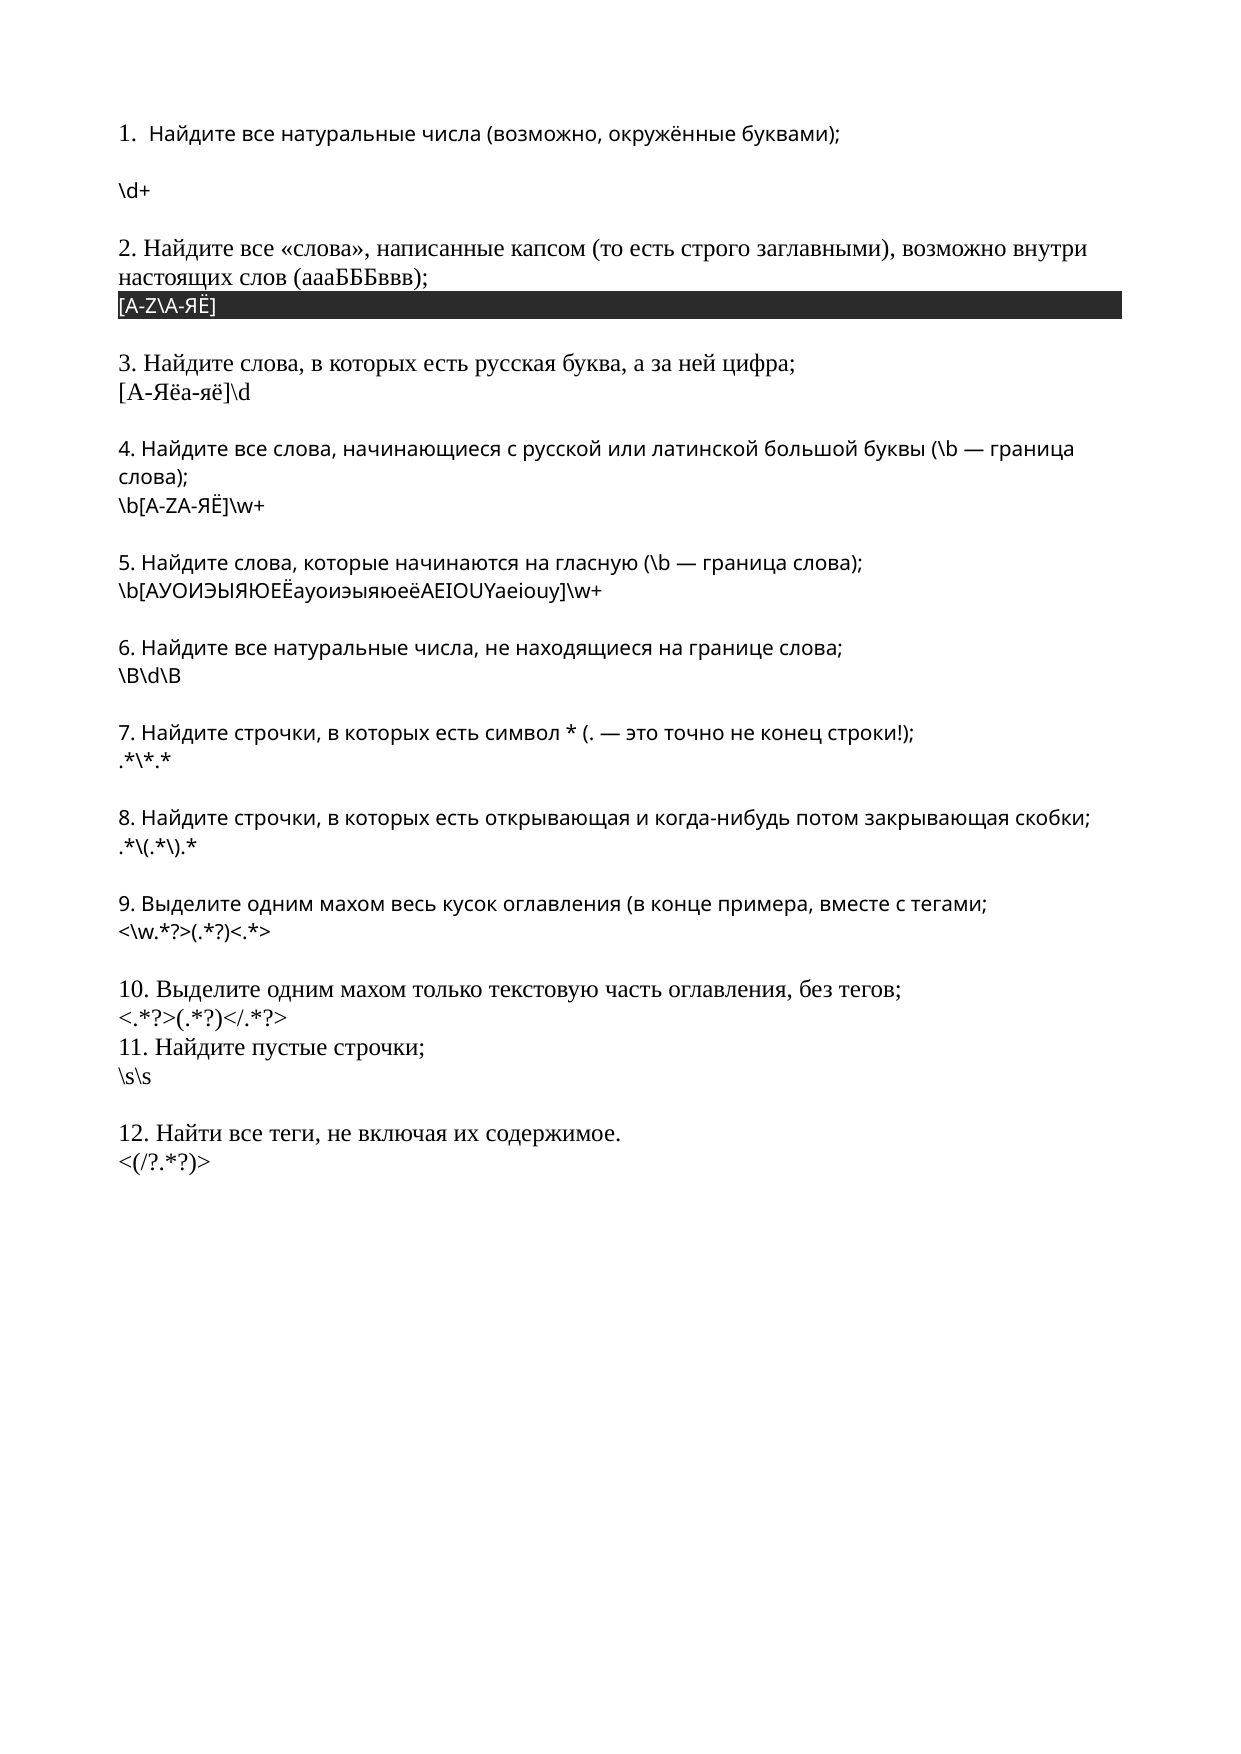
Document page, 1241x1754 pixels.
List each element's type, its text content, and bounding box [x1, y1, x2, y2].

text 5. Найдите слова, которые начинаются на гласную (\b — граница слова); [118, 548, 1122, 576]
text [A-Z\А-ЯЁ] [118, 291, 1122, 319]
text \B\d\B [118, 661, 1122, 690]
text 7. Найдите строчки, в которых есть символ * (. — это точно не конец строки!); [118, 718, 1122, 747]
text 4. Найдите все слова, начинающиеся с русской или латинской большой буквы (\b — граница слова); [118, 434, 1122, 491]
text 11. Найдите пустые строчки; [118, 1032, 1122, 1061]
text \b[АУОИЭЫЯЮЕЁауоиэыяюеёAEIOUYaeiouy]\w+ [118, 576, 1122, 604]
text .*\(.*\).* [118, 832, 1122, 860]
text <\w.*?>(.*?)<.*> [118, 917, 1122, 946]
text 1. Найдите все натуральные числа (возможно, окружённые буквами); [118, 118, 1122, 148]
text 2. Найдите все «слова», написанные капсом (то есть строго заглавными), возможно внутри настоящих слов (аааБББввв); [118, 233, 1122, 291]
text 3. Найдите слова, в которых есть русская буква, а за ней цифра; [118, 348, 1122, 377]
text .*\*.* [118, 747, 1122, 775]
text 6. Найдите все натуральные числа, не находящиеся на границе слова; [118, 633, 1122, 661]
text 8. Найдите строчки, в которых есть открывающая и когда-нибудь потом закрывающая скобки; [118, 803, 1122, 832]
text [А-Яёа-яё]\d [118, 377, 1122, 405]
text \s\s [118, 1061, 1122, 1089]
text <.*?>(.*?)</.*?> [118, 1003, 1122, 1032]
text 10. Выделите одним махом только текстовую часть оглавления, без тегов; [118, 974, 1122, 1003]
text 12. Найти все теги, не включая их содержимое. [118, 1118, 1122, 1147]
text \d+ [118, 176, 1122, 205]
text 9. Выделите одним махом весь кусок оглавления (в конце примера, вместе с тегами; [118, 889, 1122, 917]
text \b[A-ZА-ЯЁ]\w+ [118, 491, 1122, 519]
text <(/?.*?)> [118, 1147, 1122, 1176]
